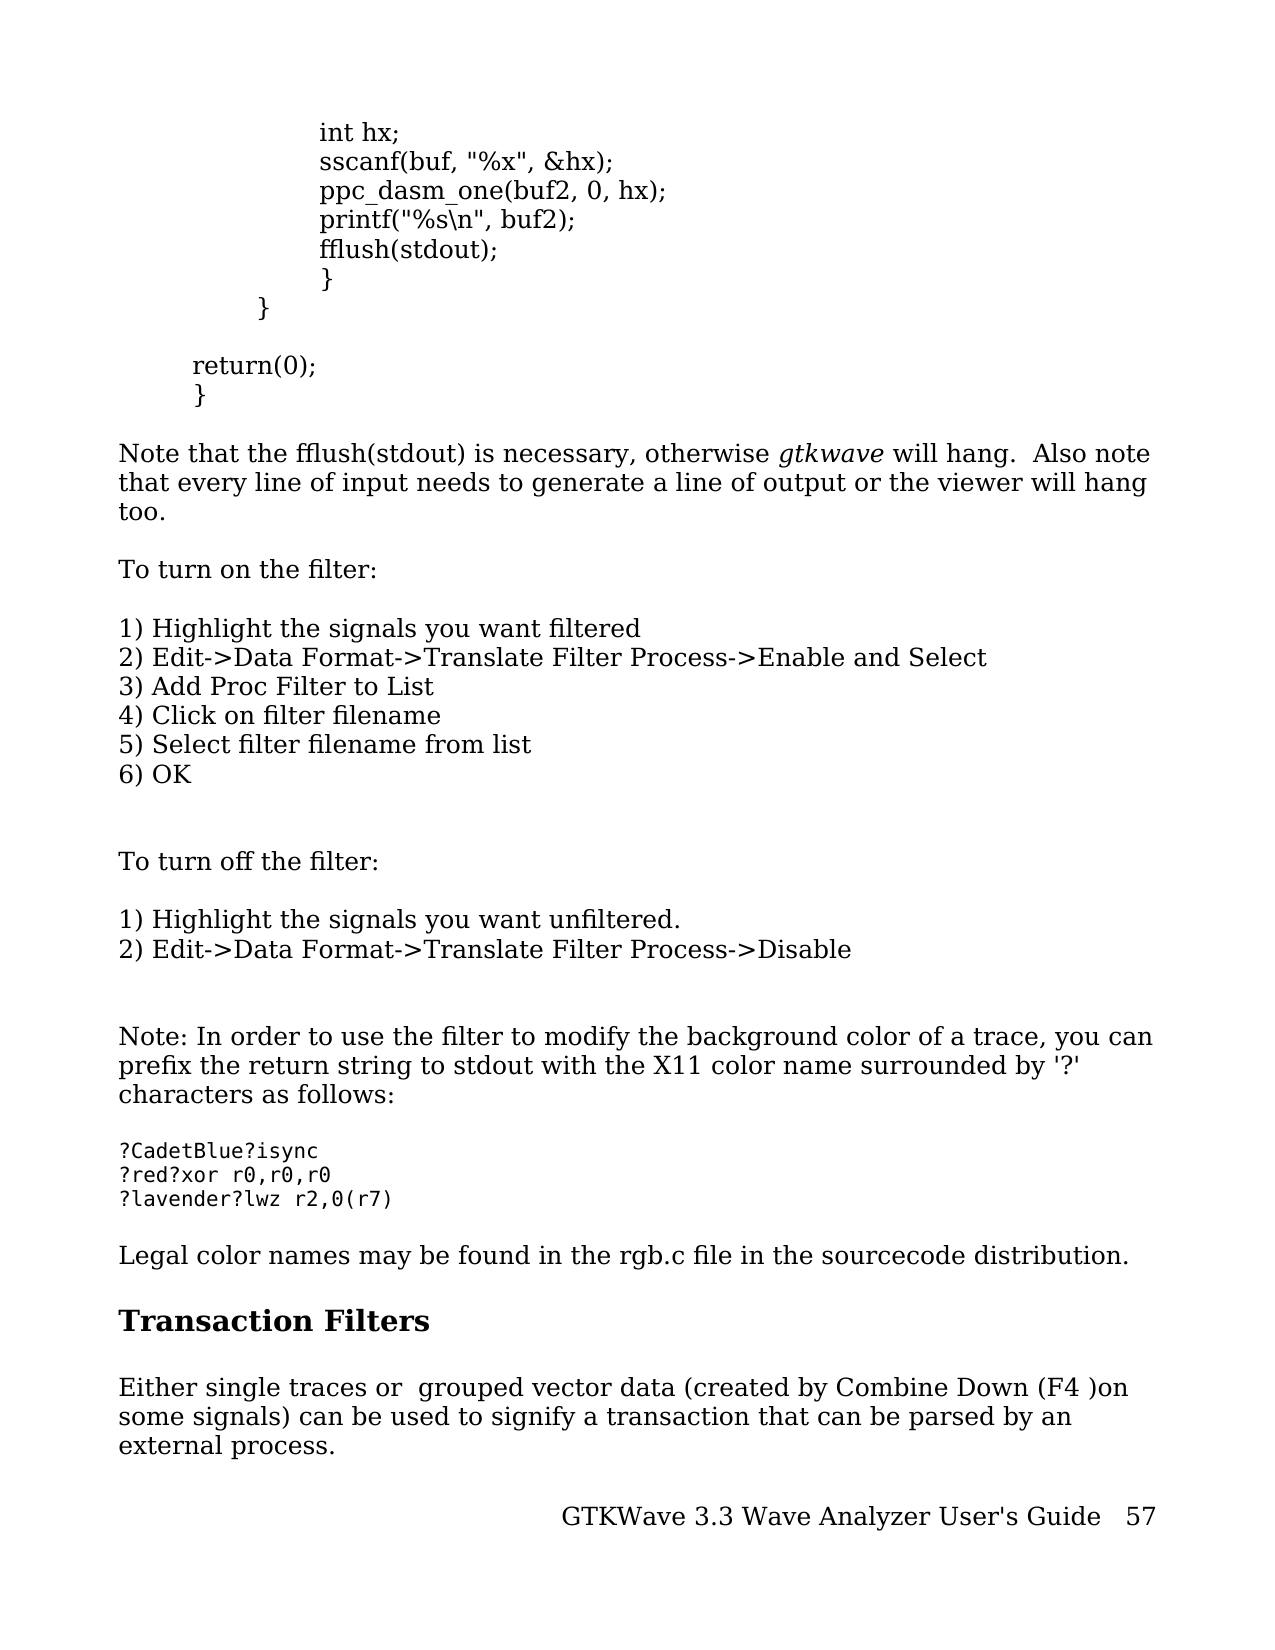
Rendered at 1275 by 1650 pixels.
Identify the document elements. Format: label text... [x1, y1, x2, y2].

text Transaction Filters [118, 1304, 1157, 1339]
text return(0); [118, 351, 1157, 381]
text 2) Edit->Data Format->Translate Filter Process->Disable [118, 935, 1157, 964]
text ?lavender?lwz r2,0(r7) [118, 1187, 1157, 1212]
text fflush(stdout); [118, 235, 1157, 264]
text } [118, 264, 1157, 293]
text sscanf(buf, "%x", &hx); [118, 147, 1157, 176]
text ?CadetBlue?isync [118, 1139, 1157, 1163]
text } [118, 293, 1157, 322]
text 2) Edit->Data Format->Translate Filter Process->Enable and Select [118, 643, 1157, 672]
text 6) OK [118, 760, 1157, 789]
text To turn off the filter: [118, 847, 1157, 876]
text Either single traces or grouped vector data (created by Combine Down (F4 )on some signals) can be used to signify a transaction that can be parsed by an external process. [118, 1373, 1157, 1460]
text 4) Click on filter filename [118, 701, 1157, 731]
text 1) Highlight the signals you want unfiltered. [118, 906, 1157, 935]
text ppc_dasm_one(buf2, 0, hx); [118, 176, 1157, 206]
text To turn on the filter: [118, 556, 1157, 585]
text Note that the fflush(stdout) is necessary, otherwise gtkwave will hang. Also note that every line of input needs to generate a line of output or the viewer will hang too. [118, 439, 1157, 526]
text Note: In order to use the filter to modify the background color of a trace, you can prefix the return string to stdout with the X11 color name surrounded by '?' characters as follows: [118, 1022, 1157, 1110]
text 5) Select filter filename from list [118, 731, 1157, 760]
text printf("%s\n", buf2); [118, 206, 1157, 235]
text int hx; [118, 118, 1157, 147]
text } [118, 381, 1157, 410]
text 1) Highlight the signals you want filtered [118, 614, 1157, 643]
text Legal color names may be found in the rgb.c file in the sourcecode distribution. [118, 1241, 1157, 1270]
text ?red?xor r0,r0,r0 [118, 1163, 1157, 1187]
text 3) Add Proc Filter to List [118, 672, 1157, 701]
